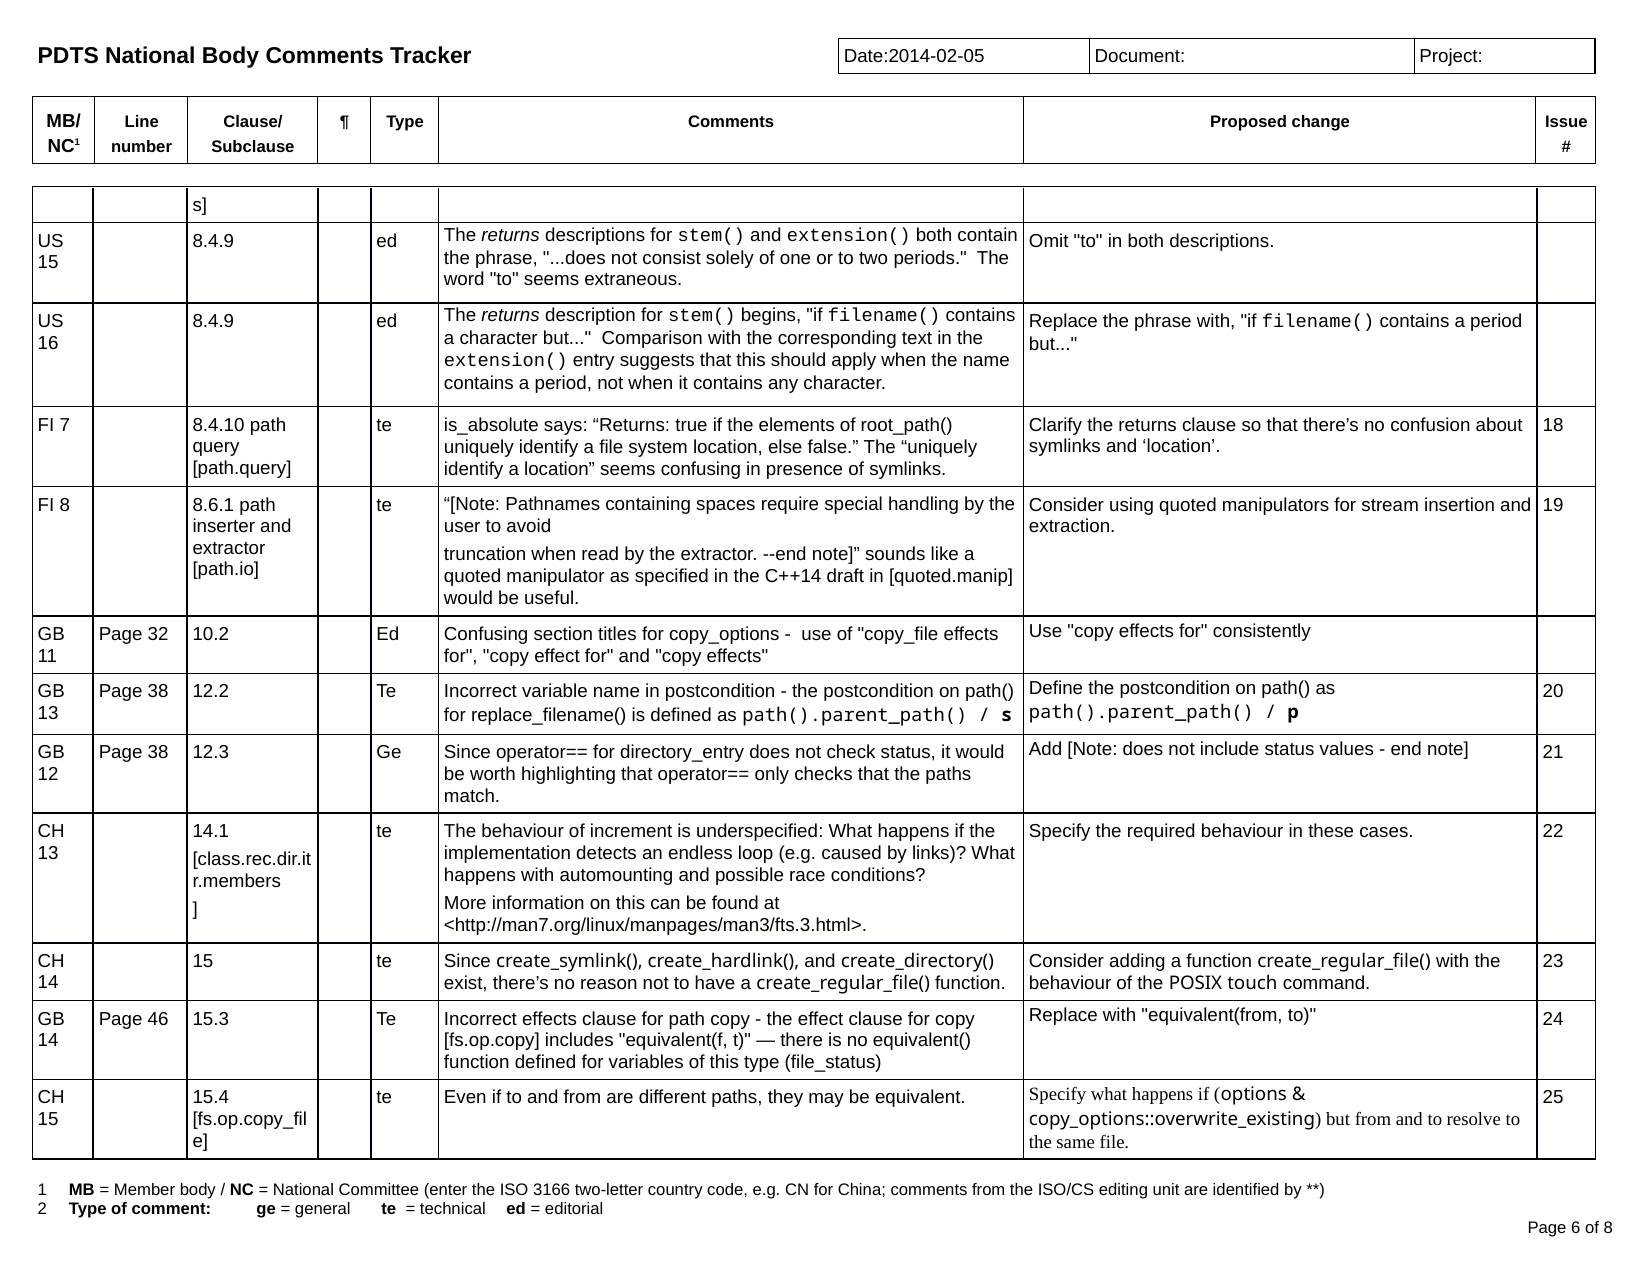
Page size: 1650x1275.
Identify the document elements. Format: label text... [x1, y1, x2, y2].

table_cell The behaviour of increment is underspecified: What happens if the implementation detects an endless loop (e.g. caused by links)? What happens with automounting and possible race conditions? More information on this can be found at <http://man7.org/linux/manpages/man3/fts.3.html>. [439, 814, 1023, 942]
table_cell Replace the phrase with, "if filename() contains a period but..." [1024, 304, 1536, 406]
table_cell 8.6.1 path inserter and extractor [path.io] [188, 487, 317, 615]
table_cell [319, 814, 370, 942]
table_cell Incorrect variable name in postcondition - the postcondition on path() for replace_filename() is defined as path().parent_path() / s [439, 674, 1023, 733]
table_cell GB 11 [33, 617, 92, 672]
table_cell Page 32 [94, 617, 186, 672]
table_cell Even if to and from are different paths, they may be equivalent. [439, 1080, 1023, 1158]
table_cell [319, 304, 370, 406]
table_cell [94, 187, 187, 222]
table_cell [372, 187, 438, 222]
table_cell 8.4.9 [188, 304, 317, 406]
table_cell 21 [1538, 735, 1595, 812]
table_cell 14.1 [class.rec.dir.itr.members ] [188, 814, 317, 942]
table_cell Since create_symlink(), create_hardlink(), and create_directory() exist, there’s no reason not to have a create_regular_file() function. [439, 944, 1023, 1000]
table_cell [319, 487, 370, 615]
table_cell te [372, 407, 438, 486]
table_cell Use "copy effects for" consistently [1024, 617, 1536, 672]
table_cell [319, 407, 370, 486]
table_cell “[Note: Pathnames containing spaces require special handling by the user to avoid truncation when read by the extractor. --end note]” sounds like a quoted manipulator as specified in the C++14 draft in [quoted.manip] would be useful. [439, 487, 1023, 615]
table_cell [319, 1080, 370, 1158]
table_cell US 16 [33, 304, 92, 406]
table_cell te [372, 814, 438, 942]
table_cell CH 15 [33, 1080, 92, 1158]
table_cell [94, 304, 186, 406]
table_cell [319, 944, 370, 1000]
table_cell 20 [1538, 674, 1595, 733]
table_cell [94, 487, 186, 615]
table_cell [319, 674, 370, 733]
table_cell 23 [1538, 944, 1595, 1000]
table_cell The returns descriptions for stem() and extension() both contain the phrase, "...does not consist solely of one or to two periods." The word "to" seems extraneous. [439, 223, 1023, 302]
table_cell Confusing section titles for copy_options - use of "copy_file effects for", "copy effect for" and "copy effects" [439, 617, 1023, 672]
table_cell [319, 1001, 370, 1078]
table_cell GB 14 [33, 1001, 92, 1078]
table_cell 18 [1538, 407, 1595, 486]
table_cell The returns description for stem() begins, "if filename() contains a character but..." Comparison with the corresponding text in the extension() entry suggests that this should apply when the name contains a period, not when it contains any character. [439, 304, 1023, 406]
table_cell 24 [1538, 1001, 1595, 1078]
table_cell te [372, 1080, 438, 1158]
table_cell Specify the required behaviour in these cases. [1024, 814, 1536, 942]
table_cell Define the postcondition on path() as path().parent_path() / p [1024, 674, 1536, 733]
table_cell Page 46 [94, 1001, 186, 1078]
table_cell Add [Note: does not include status values - end note] [1024, 735, 1536, 812]
table_cell US 15 [33, 223, 92, 302]
table_cell 8.4.9 [188, 223, 317, 302]
table_cell [1538, 617, 1595, 672]
table_cell Te [372, 674, 438, 733]
table_cell 25 [1538, 1080, 1595, 1158]
table_cell 8.4.10 path query [path.query] [188, 407, 317, 486]
table_cell 22 [1538, 814, 1595, 942]
table_cell [1538, 304, 1595, 406]
table_cell [94, 223, 186, 302]
table_cell Ge [372, 735, 438, 812]
table_cell CH 13 [33, 814, 92, 942]
table_cell [319, 617, 370, 672]
table_cell [33, 187, 93, 222]
table_cell FI 8 [33, 487, 92, 615]
table_cell [1538, 223, 1595, 302]
table_cell Consider using quoted manipulators for stream insertion and extraction. [1024, 487, 1536, 615]
table_cell [319, 223, 370, 302]
table_cell Ed [372, 617, 438, 672]
table_cell Consider adding a function create_regular_file() with the behaviour of the POSIX touch command. [1024, 944, 1536, 1000]
table_cell GB 13 [33, 674, 92, 733]
table_cell Specify what happens if (options & copy_options::overwrite_existing) but from and to resolve to the same file. [1024, 1080, 1536, 1158]
table_cell te [372, 487, 438, 615]
table_cell Te [372, 1001, 438, 1078]
table_cell ed [372, 223, 438, 302]
table_cell 12.3 [188, 735, 317, 812]
table_cell Clarify the returns clause so that there’s no confusion about symlinks and ‘location’. [1024, 407, 1536, 486]
table_cell [319, 735, 370, 812]
table_cell 19 [1538, 487, 1595, 615]
table_cell [1538, 187, 1595, 222]
table_cell CH 14 [33, 944, 92, 1000]
table_cell is_absolute says: “Returns: true if the elements of root_path() uniquely identify a file system location, else false.” The “uniquely identify a location” seems confusing in presence of symlinks. [439, 407, 1023, 486]
table_cell [94, 407, 186, 486]
table_cell [1024, 187, 1537, 222]
table_cell 15.4 [fs.op.copy_file] [188, 1080, 317, 1158]
table_cell ed [372, 304, 438, 406]
table_cell 15 [188, 944, 317, 1000]
table_cell Replace with "equivalent(from, to)" [1024, 1001, 1536, 1078]
table_cell Since operator== for directory_entry does not check status, it would be worth highlighting that operator== only checks that the paths match. [439, 735, 1023, 812]
table_cell [94, 944, 186, 1000]
table_cell FI 7 [33, 407, 92, 486]
table_cell [319, 187, 371, 222]
table_cell Omit "to" in both descriptions. [1024, 223, 1536, 302]
table_cell [94, 1080, 186, 1158]
table_cell [439, 187, 1023, 222]
table_cell 12.2 [188, 674, 317, 733]
table_cell GB 12 [33, 735, 92, 812]
table_cell 15.3 [188, 1001, 317, 1078]
table_cell [94, 814, 186, 942]
table_cell 10.2 [188, 617, 317, 672]
table_cell Page 38 [94, 735, 186, 812]
table_cell s] [188, 187, 318, 222]
table_cell Page 38 [94, 674, 186, 733]
table_cell te [372, 944, 438, 1000]
table_cell Incorrect effects clause for path copy - the effect clause for copy [fs.op.copy] includes "equivalent(f, t)" — there is no equivalent() function defined for variables of this type (file_status) [439, 1001, 1023, 1078]
